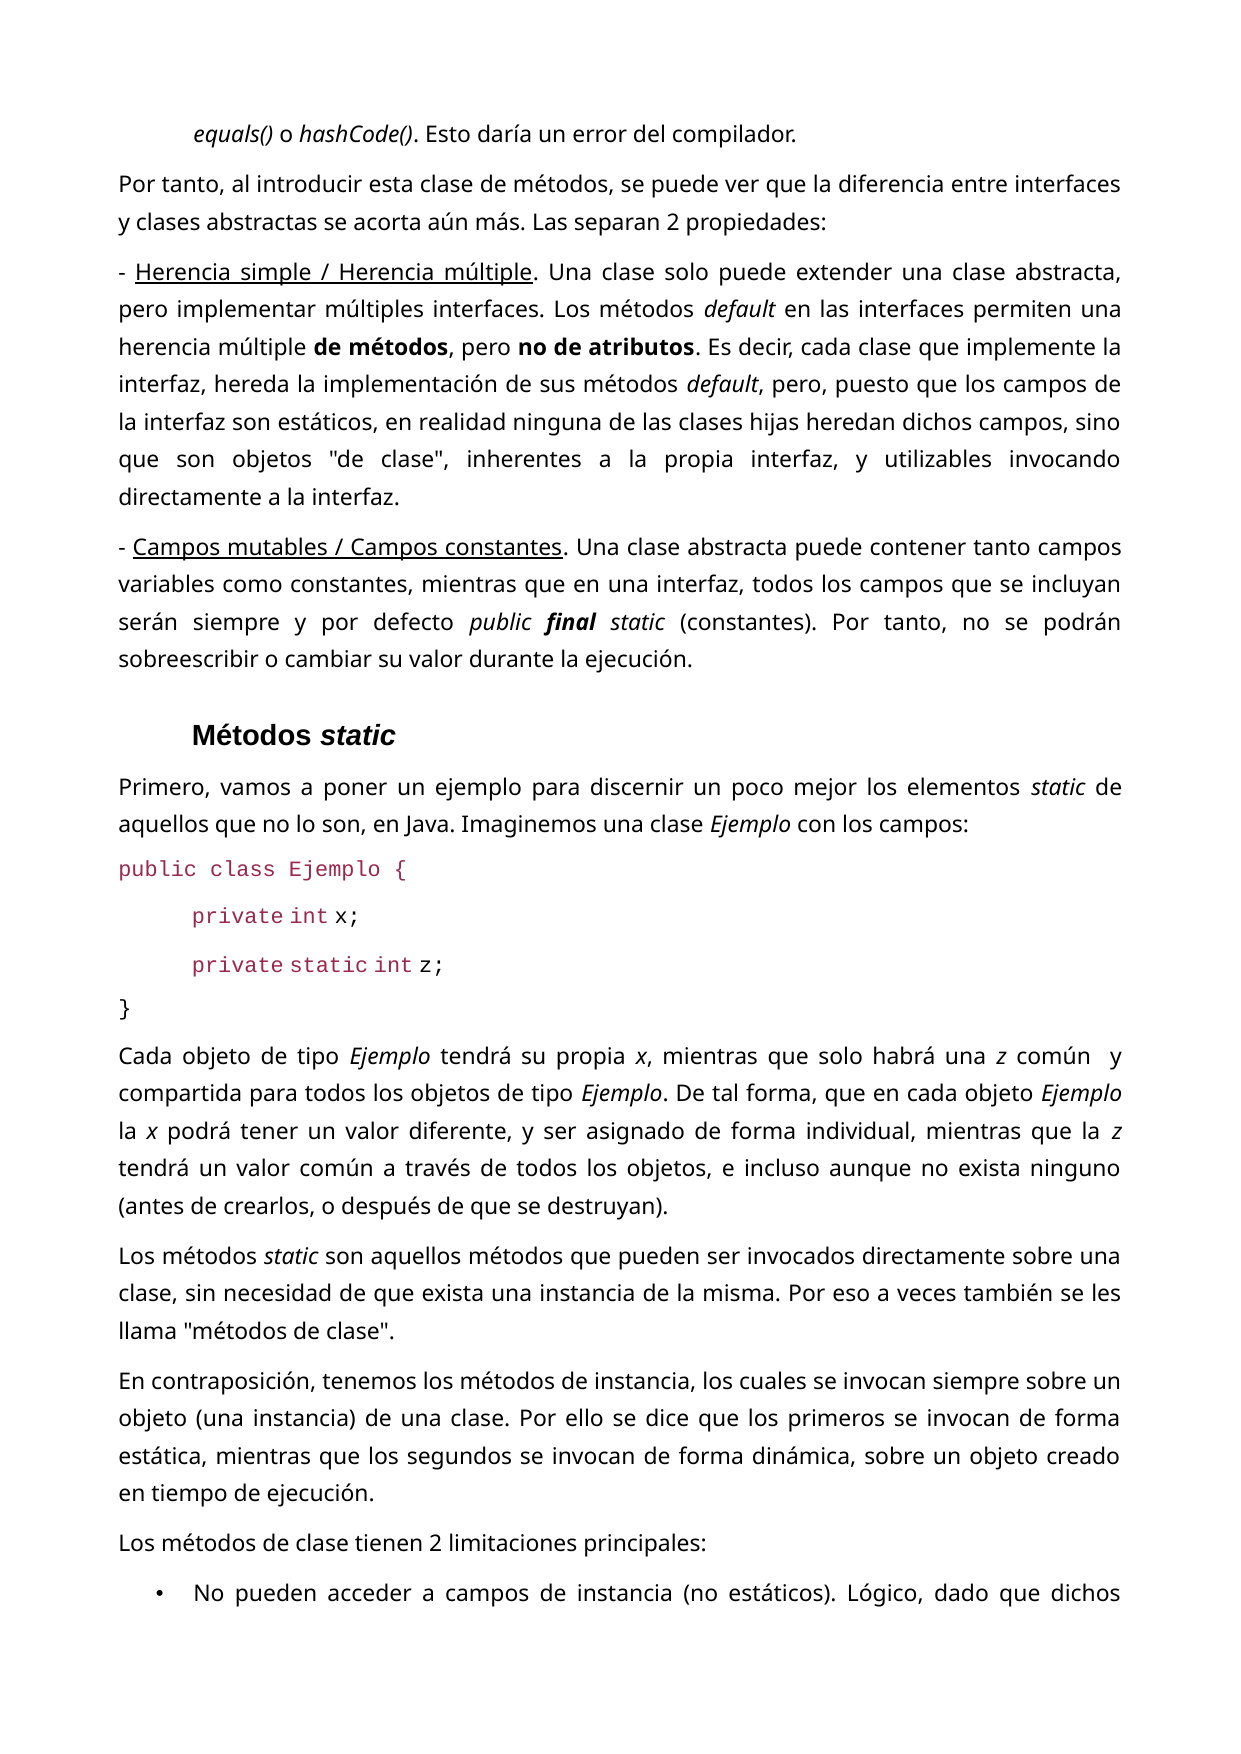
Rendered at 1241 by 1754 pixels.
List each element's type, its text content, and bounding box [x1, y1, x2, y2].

text } [118, 997, 1122, 1022]
text - Campos mutables / Campos constantes. Una clase abstracta puede contener tanto campos variables como constantes, mientras que en una interfaz, todos los campos que se incluyan serán siempre y por defecto public final static (constantes). Por tanto, no se podrán sobreescribir o cambiar su valor durante la ejecución. [118, 531, 1122, 674]
text - Herencia simple / Herencia múltiple. Una clase solo puede extender una clase abstracta, pero implementar múltiples interfaces. Los métodos default en las interfaces permiten una herencia múltiple de métodos, pero no de atributos. Es decir, cada clase que implemente la interfaz, hereda la implementación de sus métodos default, pero, puesto que los campos de la interfaz son estáticos, en realidad ninguna de las clases hijas heredan dichos campos, sino que son objetos "de clase", inherentes a la propia interfaz, y utilizables invocando directamente a la interfaz. [118, 256, 1122, 512]
text Los métodos de clase tienen 2 limitaciones principales: [118, 1527, 1122, 1558]
text Primero, vamos a poner un ejemplo para discernir un poco mejor los elementos static de aquellos que no lo son, en Java. Imaginemos una clase Ejemplo con los campos: [118, 771, 1122, 839]
text Cada objeto de tipo Ejemplo tendrá su propia x, mientras que solo habrá una z común y compartida para todos los objetos de tipo Ejemplo. De tal forma, que en cada objeto Ejemplo la x podrá tener un valor diferente, y ser asignado de forma individual, mientras que la z tendrá un valor común a través de todos los objetos, e incluso aunque no exista ninguno (antes de crearlos, o después de que se destruyan). [118, 1039, 1122, 1221]
list equals() o hashCode(). Esto daría un error del compilador. [156, 118, 1122, 149]
text public class Ejemplo { [118, 858, 1122, 883]
list No pueden acceder a campos de instancia (no estáticos). Lógico, dado que dichos [156, 1577, 1122, 1608]
text Los métodos static son aquellos métodos que pueden ser invocados directamente sobre una clase, sin necesidad de que exista una instancia de la misma. Por eso a veces también se les llama "métodos de clase". [118, 1239, 1122, 1346]
text private int x; [118, 901, 1122, 931]
subtitle Métodos static [118, 718, 1122, 752]
text En contraposición, tenemos los métodos de instancia, los cuales se invocan siempre sobre un objeto (una instancia) de una clase. Por ello se dice que los primeros se invocan de forma estática, mientras que los segundos se invocan de forma dinámica, sobre un objeto creado en tiempo de ejecución. [118, 1364, 1122, 1508]
text Por tanto, al introducir esta clase de métodos, se puede ver que la diferencia entre interfaces y clases abstractas se acorta aún más. Las separan 2 propiedades: [118, 168, 1122, 237]
text private static int z; [118, 949, 1122, 979]
